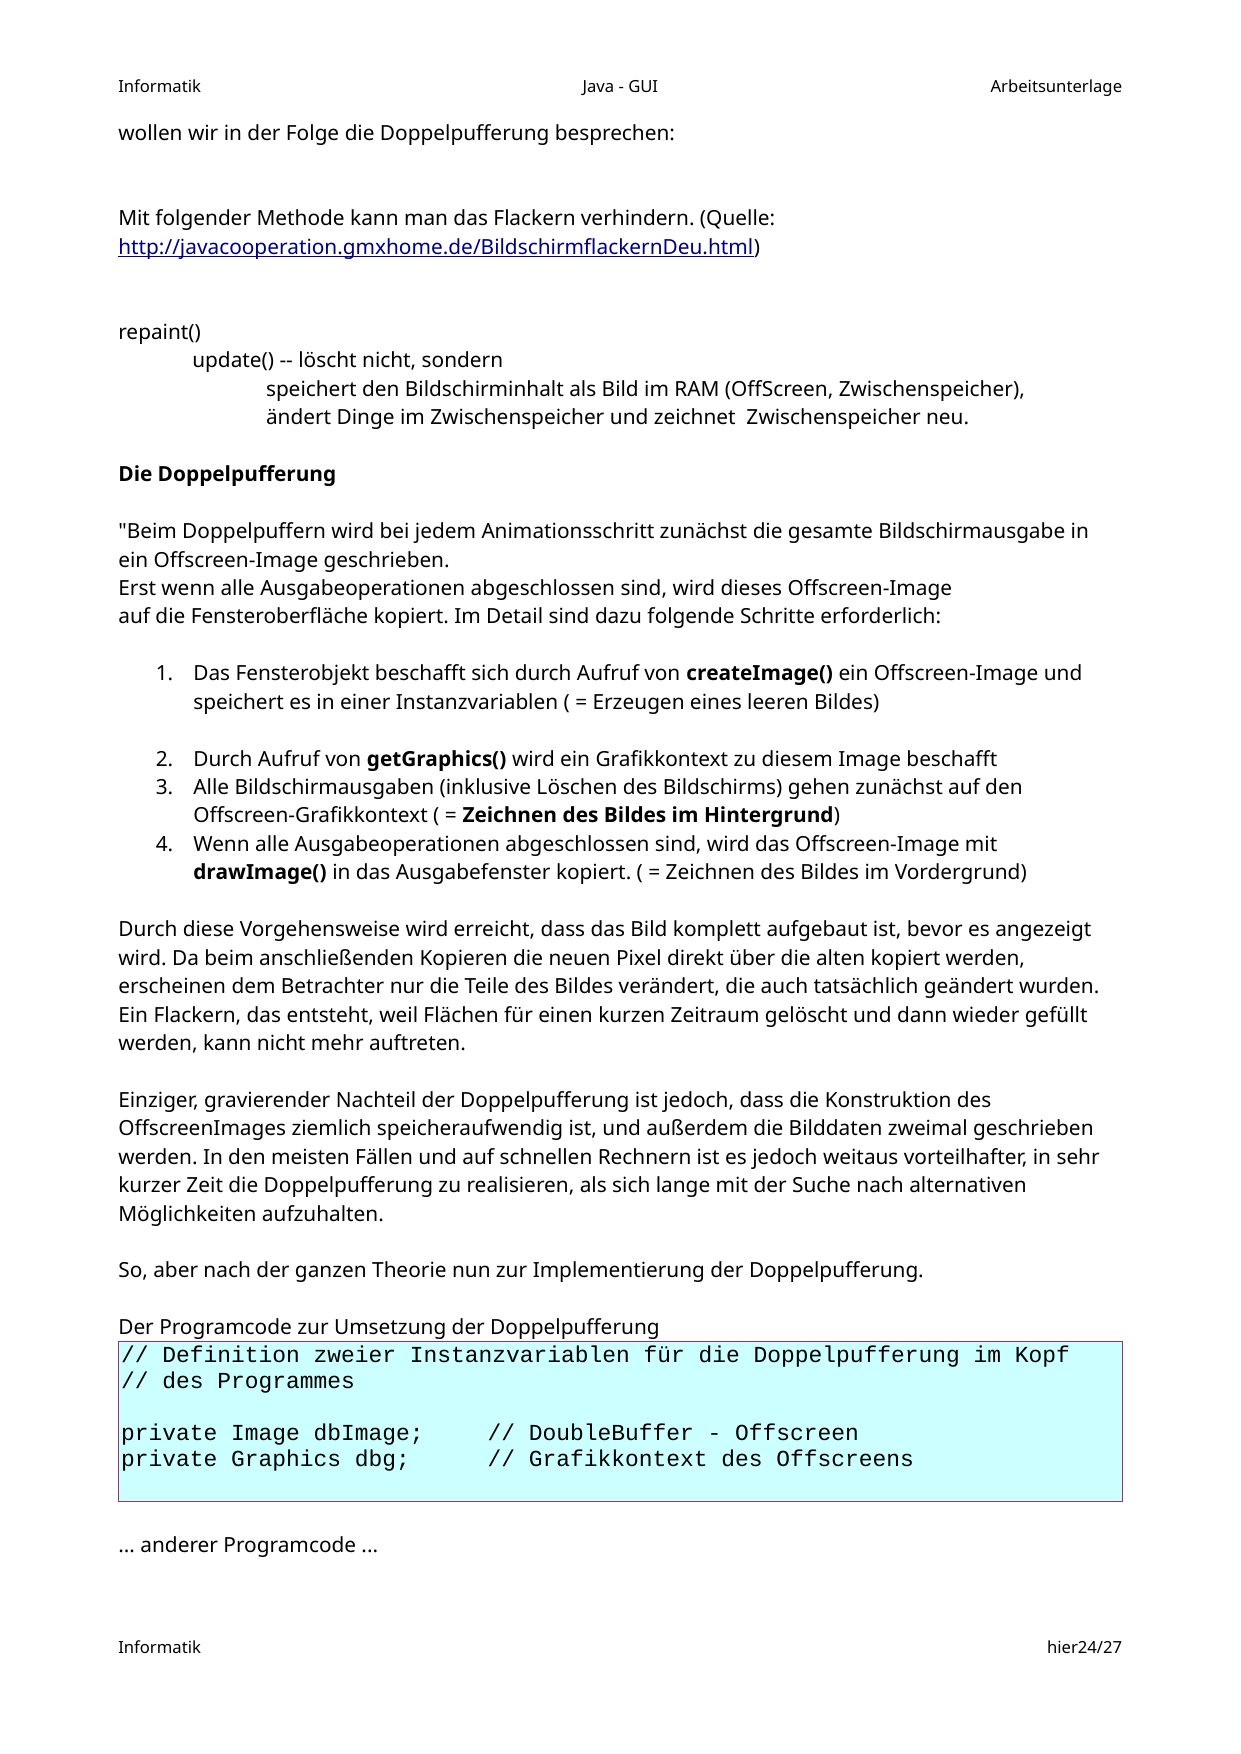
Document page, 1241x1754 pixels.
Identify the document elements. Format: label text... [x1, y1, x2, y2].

text Erst wenn alle Ausgabeoperationen abgeschlossen sind, wird dieses Offscreen-Image [118, 573, 1122, 602]
text Einziger, gravierender Nachteil der Doppelpufferung ist jedoch, dass die Konstruktion des OffscreenImages ziemlich speicheraufwendig ist, und außerdem die Bilddaten zweimal geschrieben werden. In den meisten Fällen und auf schnellen Rechnern ist es jedoch weitaus vorteilhafter, in sehr kurzer Zeit die Doppelpufferung zu realisieren, als sich lange mit der Suche nach alternativen Möglichkeiten aufzuhalten. [118, 1085, 1122, 1227]
text // des Programmes [119, 1367, 1122, 1419]
text Durch diese Vorgehensweise wird erreicht, dass das Bild komplett aufgebaut ist, bevor es angezeigt wird. Da beim anschließenden Kopieren die neuen Pixel direkt über die alten kopiert werden, erscheinen dem Betrachter nur die Teile des Bildes verändert, die auch tatsächlich geändert wurden. Ein Flackern, das entsteht, weil Flächen für einen kurzen Zeitraum gelöscht und dann wieder gefüllt werden, kann nicht mehr auftreten. [118, 914, 1122, 1057]
text Der Programcode zur Umsetzung der Doppelpufferung [118, 1312, 1122, 1341]
text Mit folgender Methode kann man das Flackern verhindern. (Quelle: http://javacooperation.gmxhome.de/BildschirmflackernDeu.html) [118, 203, 1122, 260]
list Alle Bildschirmausgaben (inklusive Löschen des Bildschirms) gehen zunächst auf den Offscreen-Grafikkontext ( = Zeichnen des Bildes im Hintergrund) [156, 772, 1122, 829]
text repaint() [118, 317, 1122, 346]
text private Image dbImage; // DoubleBuffer - Offscreen [119, 1419, 1122, 1445]
text "Beim Doppelpuffern wird bei jedem Animationsschritt zunächst die gesamte Bildschirmausgabe in ein Offscreen-Image geschrieben. [118, 516, 1122, 573]
text speichert den Bildschirminhalt als Bild im RAM (OffScreen, Zwischenspeicher), ändert Dinge im Zwischenspeicher und zeichnet Zwischenspeicher neu. [118, 374, 1122, 459]
text So, aber nach der ganzen Theorie nun zur Implementierung der Doppelpufferung. [118, 1256, 1122, 1284]
list Durch Aufruf von getGraphics() wird ein Grafikkontext zu diesem Image beschafft [156, 744, 1122, 772]
text auf die Fensteroberfläche kopiert. Im Detail sind dazu folgende Schritte erforderlich: [118, 602, 1122, 630]
list Wenn alle Ausgabeoperationen abgeschlossen sind, wird das Offscreen-Image mit drawImage() in das Ausgabefenster kopiert. ( = Zeichnen des Bildes im Vordergrund) [156, 829, 1122, 886]
text ... anderer Programcode ... [118, 1530, 1122, 1559]
text private Graphics dbg; // Grafikkontext des Offscreens [119, 1445, 1122, 1471]
text Die Doppelpufferung [118, 459, 1122, 488]
list Das Fensterobjekt beschafft sich durch Aufruf von createImage() ein Offscreen-Image und speichert es in einer Instanzvariablen ( = Erzeugen eines leeren Bildes) [156, 658, 1122, 715]
text // Definition zweier Instanzvariablen für die Doppelpufferung im Kopf [119, 1342, 1122, 1367]
text wollen wir in der Folge die Doppelpufferung besprechen: [118, 118, 1122, 147]
text update() -- löscht nicht, sondern [118, 346, 1122, 374]
